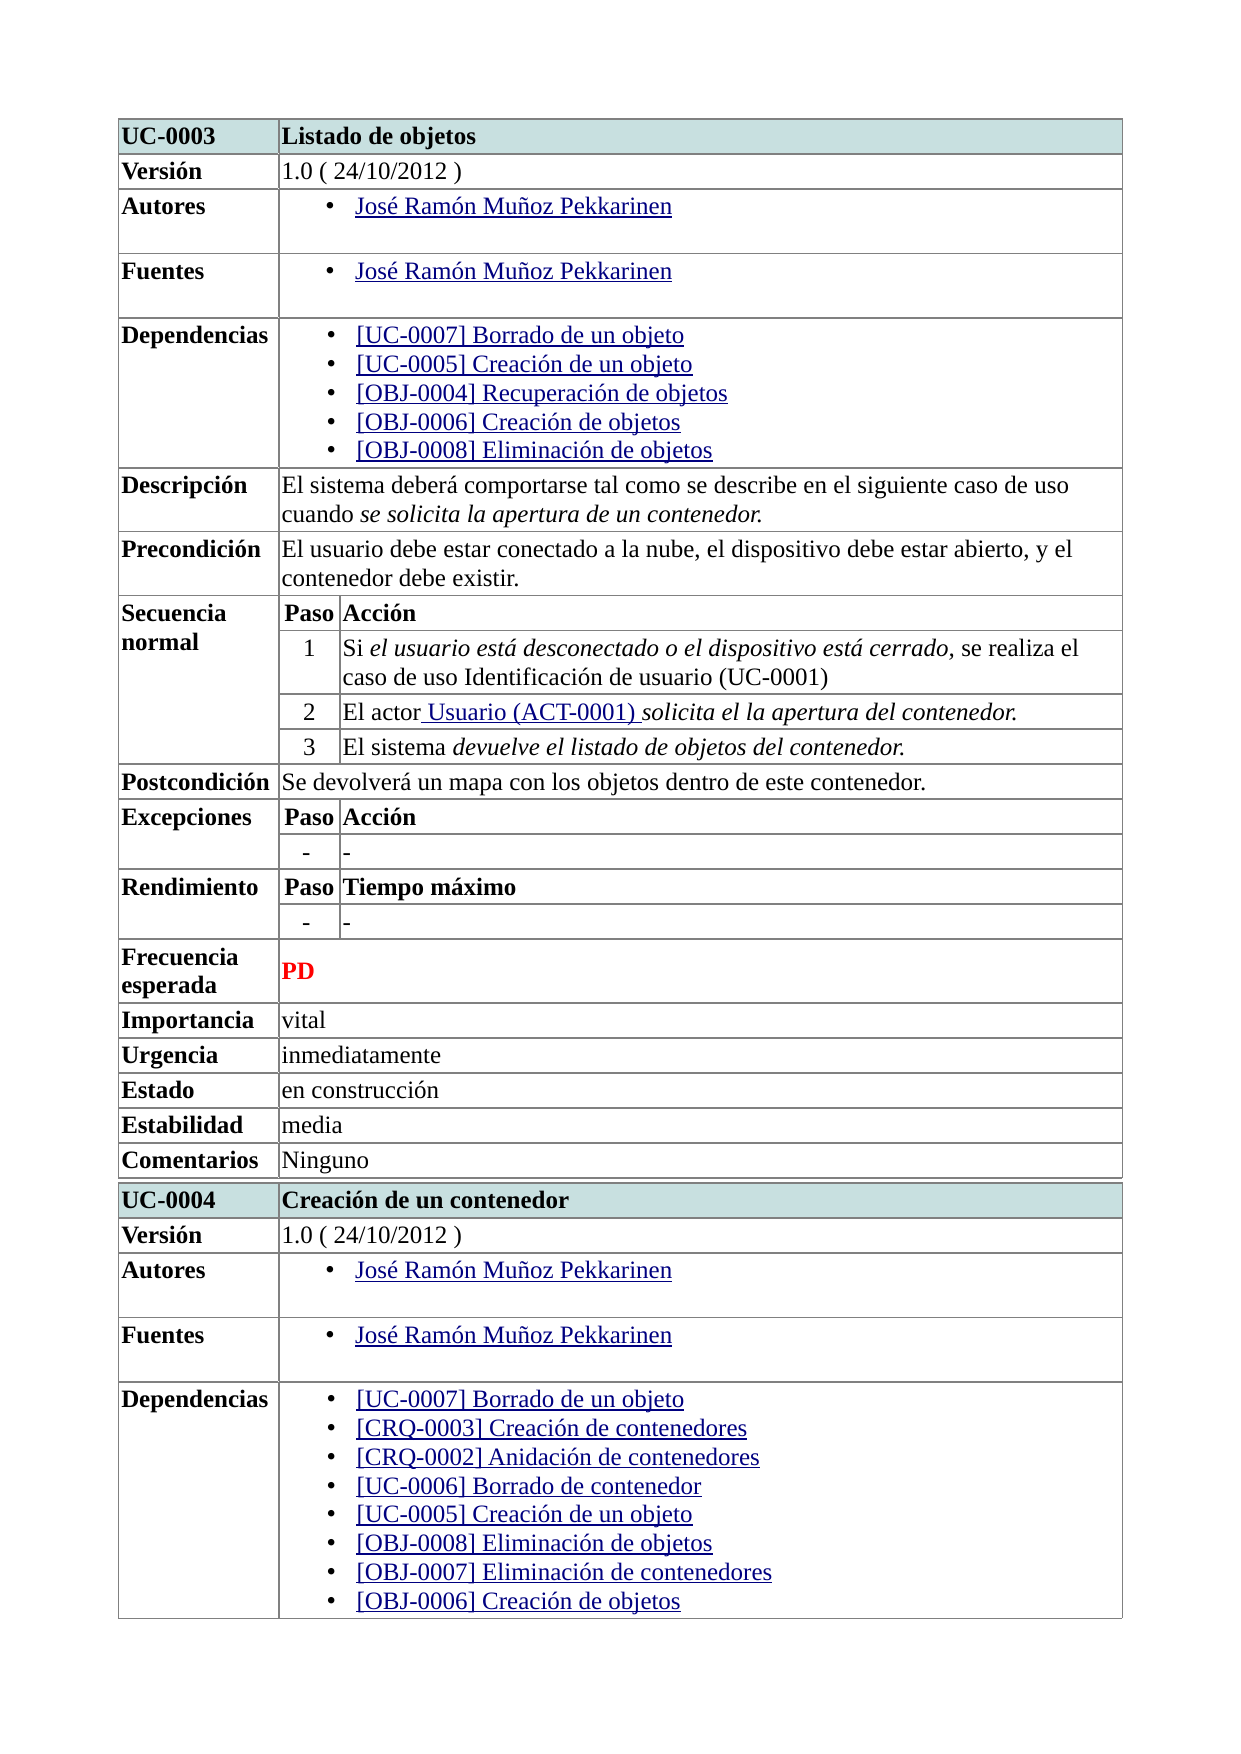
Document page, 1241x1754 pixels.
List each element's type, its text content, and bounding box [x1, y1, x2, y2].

table_cell Estabilidad [119, 1109, 278, 1142]
table_cell Urgencia [119, 1039, 278, 1072]
table_cell Autores [119, 190, 278, 253]
table_cell Si el usuario está desconectado o el dispositivo está cerrado, se realiza el caso de uso Identificación de usuario (UC-0001) [341, 631, 1122, 693]
table_cell Ninguno [280, 1144, 1122, 1177]
table_cell Acción [341, 800, 1122, 833]
table_cell Descripción [119, 469, 278, 531]
table_cell - [280, 835, 339, 868]
table_cell 2 [280, 695, 339, 728]
table_cell vital [280, 1004, 1122, 1037]
table_cell Comentarios [119, 1144, 278, 1177]
table_cell Rendimiento [119, 870, 278, 938]
table_cell 1 [280, 631, 339, 693]
table_cell El sistema deberá comportarse tal como se describe en el siguiente caso de uso cuando se solicita la apertura de un contenedor. [280, 469, 1122, 531]
table_cell 3 [280, 730, 339, 763]
table_cell [UC-0007] Borrado de un objeto [UC-0005] Creación de un objeto [OBJ-0004] Recuperación de objetos [OBJ-0006] Creación de objetos [OBJ-0008] Eliminación de objetos [280, 319, 1122, 467]
table_cell - [280, 905, 339, 938]
table_cell Precondición [119, 532, 278, 594]
table_cell Frecuencia esperada [119, 940, 278, 1002]
table_cell media [280, 1109, 1122, 1142]
table_cell Fuentes [119, 254, 278, 317]
table_cell Paso [280, 870, 339, 903]
table_cell El actor Usuario (ACT-0001) solicita el la apertura del contenedor. [341, 695, 1122, 728]
table_cell Paso [280, 800, 339, 833]
table_header Creación de un contenedor [280, 1184, 1122, 1217]
table_cell Autores [119, 1254, 278, 1317]
table_cell 1.0 ( 24/10/2012 ) [280, 155, 1122, 188]
table_cell Secuencia normal [119, 596, 278, 763]
table_cell Paso [280, 596, 339, 629]
table_header UC-0003 [119, 120, 278, 153]
table_cell Tiempo máximo [341, 870, 1122, 903]
table_cell José Ramón Muñoz Pekkarinen [280, 1318, 1122, 1381]
table_cell José Ramón Muñoz Pekkarinen [280, 254, 1122, 317]
table_cell José Ramón Muñoz Pekkarinen [280, 190, 1122, 253]
table_cell inmediatamente [280, 1039, 1122, 1072]
table_cell Versión [119, 1219, 278, 1252]
table_cell El usuario debe estar conectado a la nube, el dispositivo debe estar abierto, y el contenedor debe existir. [280, 532, 1122, 594]
table_cell Se devolverá un mapa con los objetos dentro de este contenedor. [280, 765, 1122, 798]
table_cell Estado [119, 1074, 278, 1107]
table_cell [UC-0007] Borrado de un objeto [CRQ-0003] Creación de contenedores [CRQ-0002] Anidación de contenedores [UC-0006] Borrado de contenedor [UC-0005] Creación de un objeto [OBJ-0008] Eliminación de objetos [OBJ-0007] Eliminación de contenedores [OBJ-0006] Creación de objetos [OBJ-0005] Creación de contenedores [280, 1383, 1122, 1617]
table_header Listado de objetos [280, 120, 1122, 153]
table_cell Postcondición [119, 765, 278, 798]
table_cell - [341, 835, 1122, 868]
table_cell 1.0 ( 24/10/2012 ) [280, 1219, 1122, 1252]
table_header UC-0004 [119, 1184, 278, 1217]
table_cell Versión [119, 155, 278, 188]
table_cell Importancia [119, 1004, 278, 1037]
table_cell PD [280, 940, 1122, 1002]
table_cell José Ramón Muñoz Pekkarinen [280, 1254, 1122, 1317]
table_cell Dependencias [119, 1383, 278, 1617]
table_cell - [341, 905, 1122, 938]
table_cell en construcción [280, 1074, 1122, 1107]
table_cell Dependencias [119, 319, 278, 467]
table_cell Fuentes [119, 1318, 278, 1381]
table_cell Excepciones [119, 800, 278, 868]
table_cell Acción [341, 596, 1122, 629]
table_cell El sistema devuelve el listado de objetos del contenedor. [341, 730, 1122, 763]
